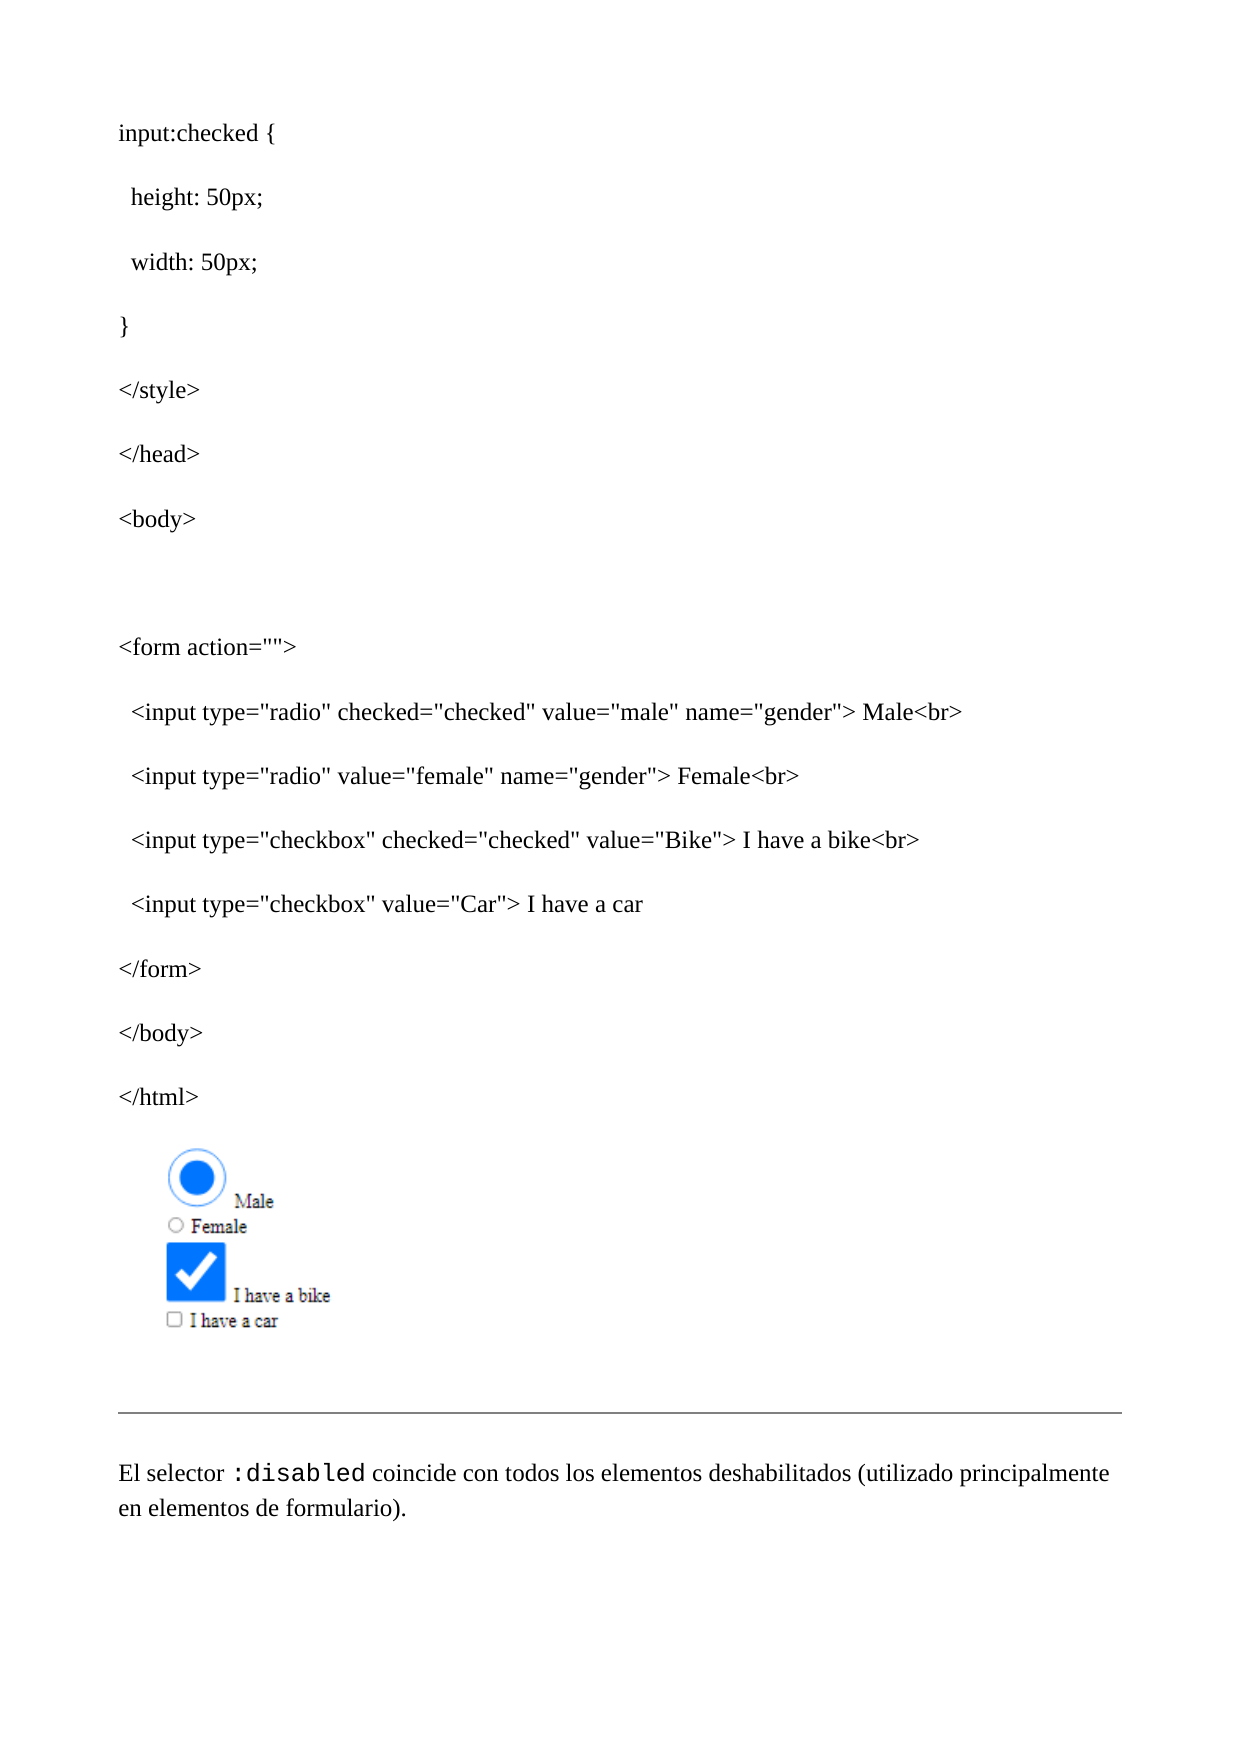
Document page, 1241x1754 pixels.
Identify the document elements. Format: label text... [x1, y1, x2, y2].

text El selector :disabled coincide con todos los elementos deshabilitados (utilizado principalmente en elementos de formulario). [118, 1458, 1122, 1522]
text <input type="radio" value="female" name="gender"> Female<br> [118, 761, 1122, 789]
text </head> [118, 439, 1122, 468]
text <input type="checkbox" value="Car"> I have a car [118, 889, 1122, 918]
text <input type="checkbox" checked="checked" value="Bike"> I have a bike<br> [118, 825, 1122, 854]
text <input type="radio" checked="checked" value="male" name="gender"> Male<br> [118, 697, 1122, 725]
text </html> [118, 1082, 1122, 1111]
text width: 50px; [118, 247, 1122, 275]
text <form action=""> [118, 632, 1122, 661]
text </body> [118, 1018, 1122, 1047]
text } [118, 311, 1122, 340]
text input:checked { [118, 118, 1122, 147]
text height: 50px; [118, 182, 1122, 211]
text <body> [118, 504, 1122, 532]
text </style> [118, 375, 1122, 404]
picture [156, 1147, 341, 1362]
text </form> [118, 954, 1122, 982]
